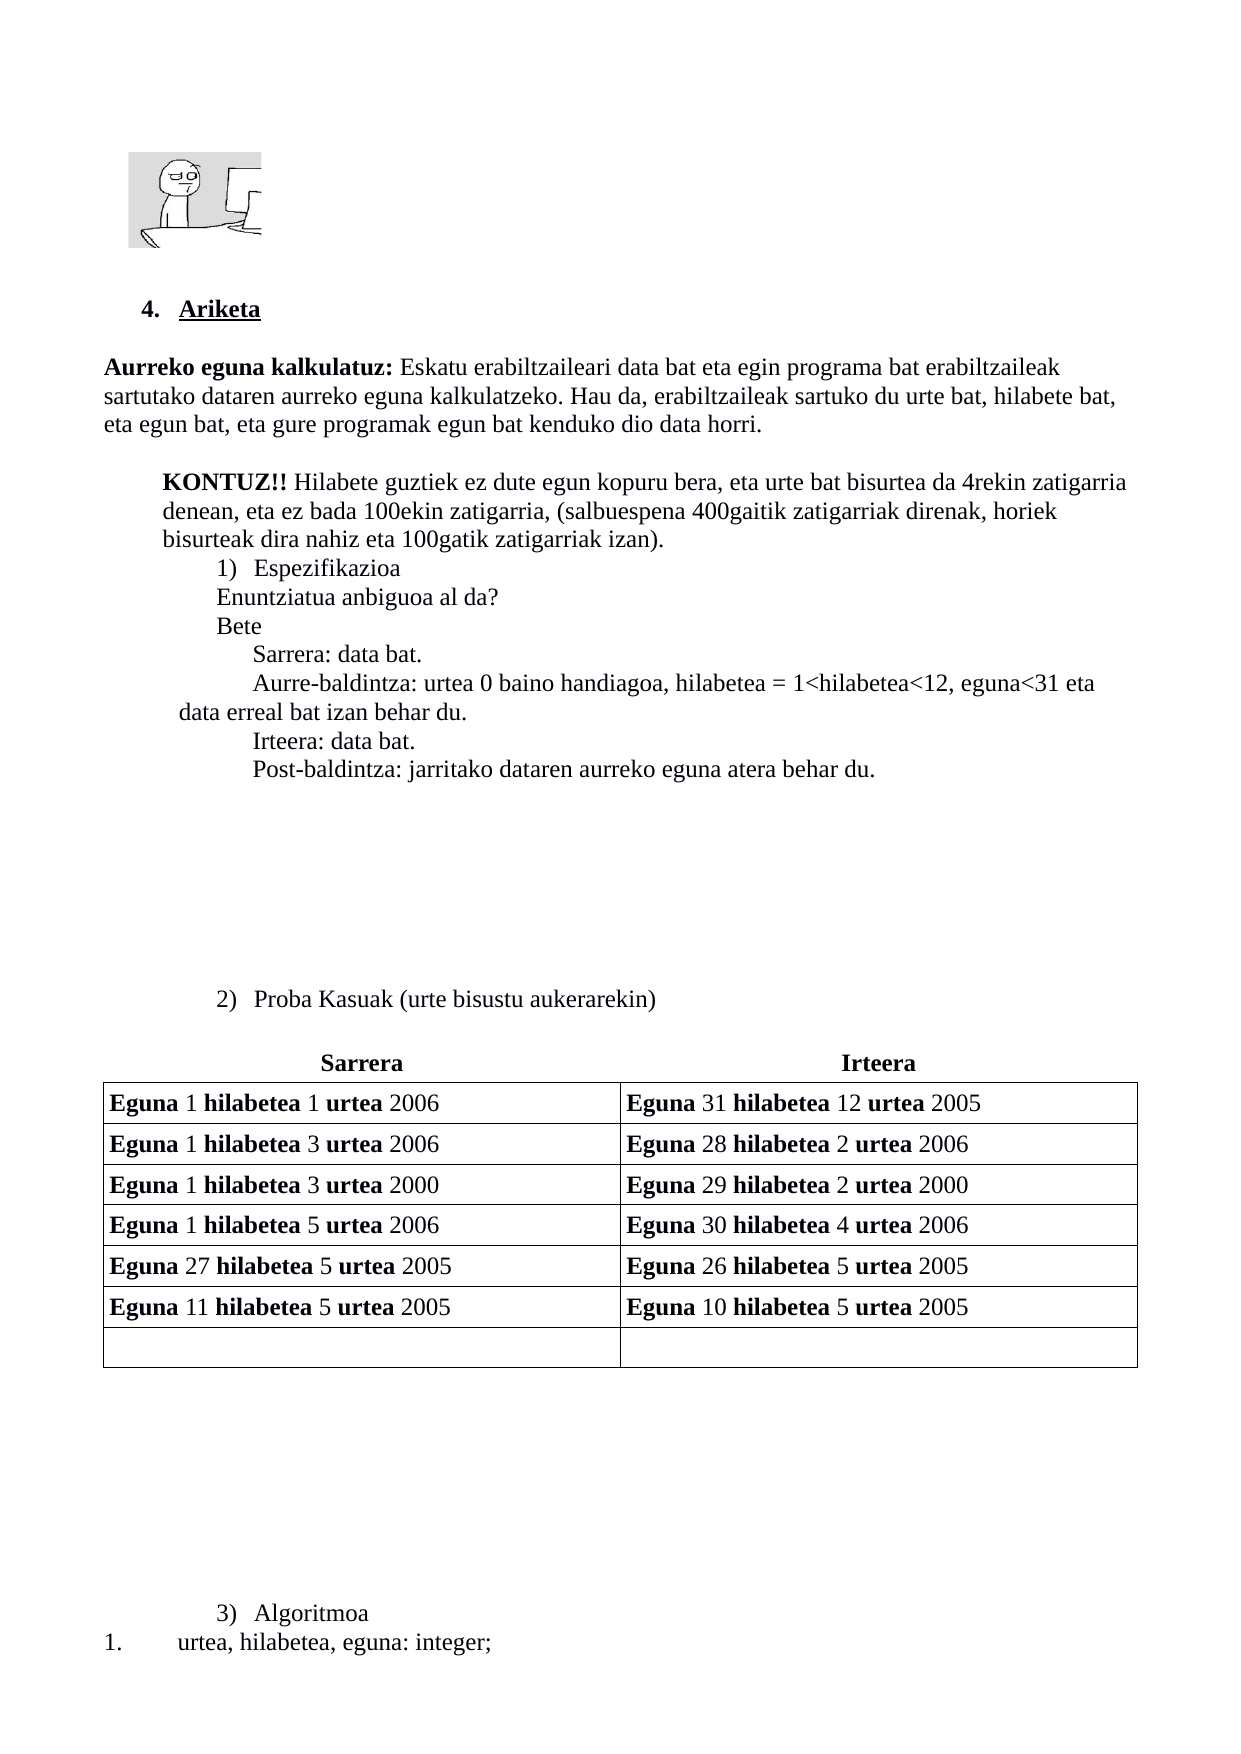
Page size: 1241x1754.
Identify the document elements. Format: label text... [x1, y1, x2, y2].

table_cell [104, 1328, 620, 1367]
text Sarrera: data bat. [178, 639, 1137, 668]
text Aurreko eguna kalkulatuz: Eskatu erabiltzaileari data bat eta egin programa bat erabiltzaileak sartutako dataren aurreko eguna kalkulatzeko. Hau da, erabiltzaileak sartuko du urte bat, hilabete bat, eta egun bat, eta gure programak egun bat kenduko dio data horri. [103, 352, 1137, 438]
text Enuntziatua anbiguoa al da? [178, 582, 1137, 611]
table_cell Eguna 29 hilabetea 2 urtea 2000 [621, 1165, 1137, 1204]
table_cell Eguna 31 hilabetea 12 urtea 2005 [621, 1083, 1137, 1123]
list Algoritmoa [216, 1598, 1137, 1627]
text 1. urtea, hilabetea, eguna: integer; [103, 1627, 1137, 1655]
table_cell Eguna 1 hilabetea 1 urtea 2006 [104, 1083, 620, 1123]
list Ariketa [141, 294, 1137, 323]
list Proba Kasuak (urte bisustu aukerarekin) [216, 984, 1137, 1013]
text KONTUZ!! Hilabete guztiek ez dute egun kopuru bera, eta urte bat bisurtea da 4rekin zatigarria denean, eta ez bada 100ekin zatigarria, (salbuespena 400gaitik zatigarriak direnak, horiek bisurteak dira nahiz eta 100gatik zatigarriak izan). [162, 467, 1137, 553]
table_cell Eguna 30 hilabetea 4 urtea 2006 [621, 1205, 1137, 1245]
table_cell [621, 1328, 1137, 1367]
table_header Irteera [620, 1042, 1137, 1082]
table_cell Eguna 28 hilabetea 2 urtea 2006 [621, 1124, 1137, 1164]
text Bete [178, 611, 1137, 639]
table_cell Eguna 11 hilabetea 5 urtea 2005 [104, 1287, 620, 1327]
list Espezifikazioa [216, 553, 1137, 582]
text Irteera: data bat. [178, 726, 1137, 754]
table_cell Eguna 1 hilabetea 5 urtea 2006 [104, 1205, 620, 1245]
table_cell Eguna 27 hilabetea 5 urtea 2005 [104, 1246, 620, 1286]
table_cell Eguna 26 hilabetea 5 urtea 2005 [621, 1246, 1137, 1286]
table_cell Eguna 1 hilabetea 3 urtea 2006 [104, 1124, 620, 1164]
text Aurre-baldintza: urtea 0 baino handiagoa, hilabetea = 1<hilabetea<12, eguna<31 eta data erreal bat izan behar du. [178, 668, 1137, 726]
text Post-baldintza: jarritako dataren aurreko eguna atera behar du. [178, 754, 1137, 783]
table_header Sarrera [104, 1042, 620, 1082]
table_cell Eguna 10 hilabetea 5 urtea 2005 [621, 1287, 1137, 1327]
table_cell Eguna 1 hilabetea 3 urtea 2000 [104, 1165, 620, 1204]
